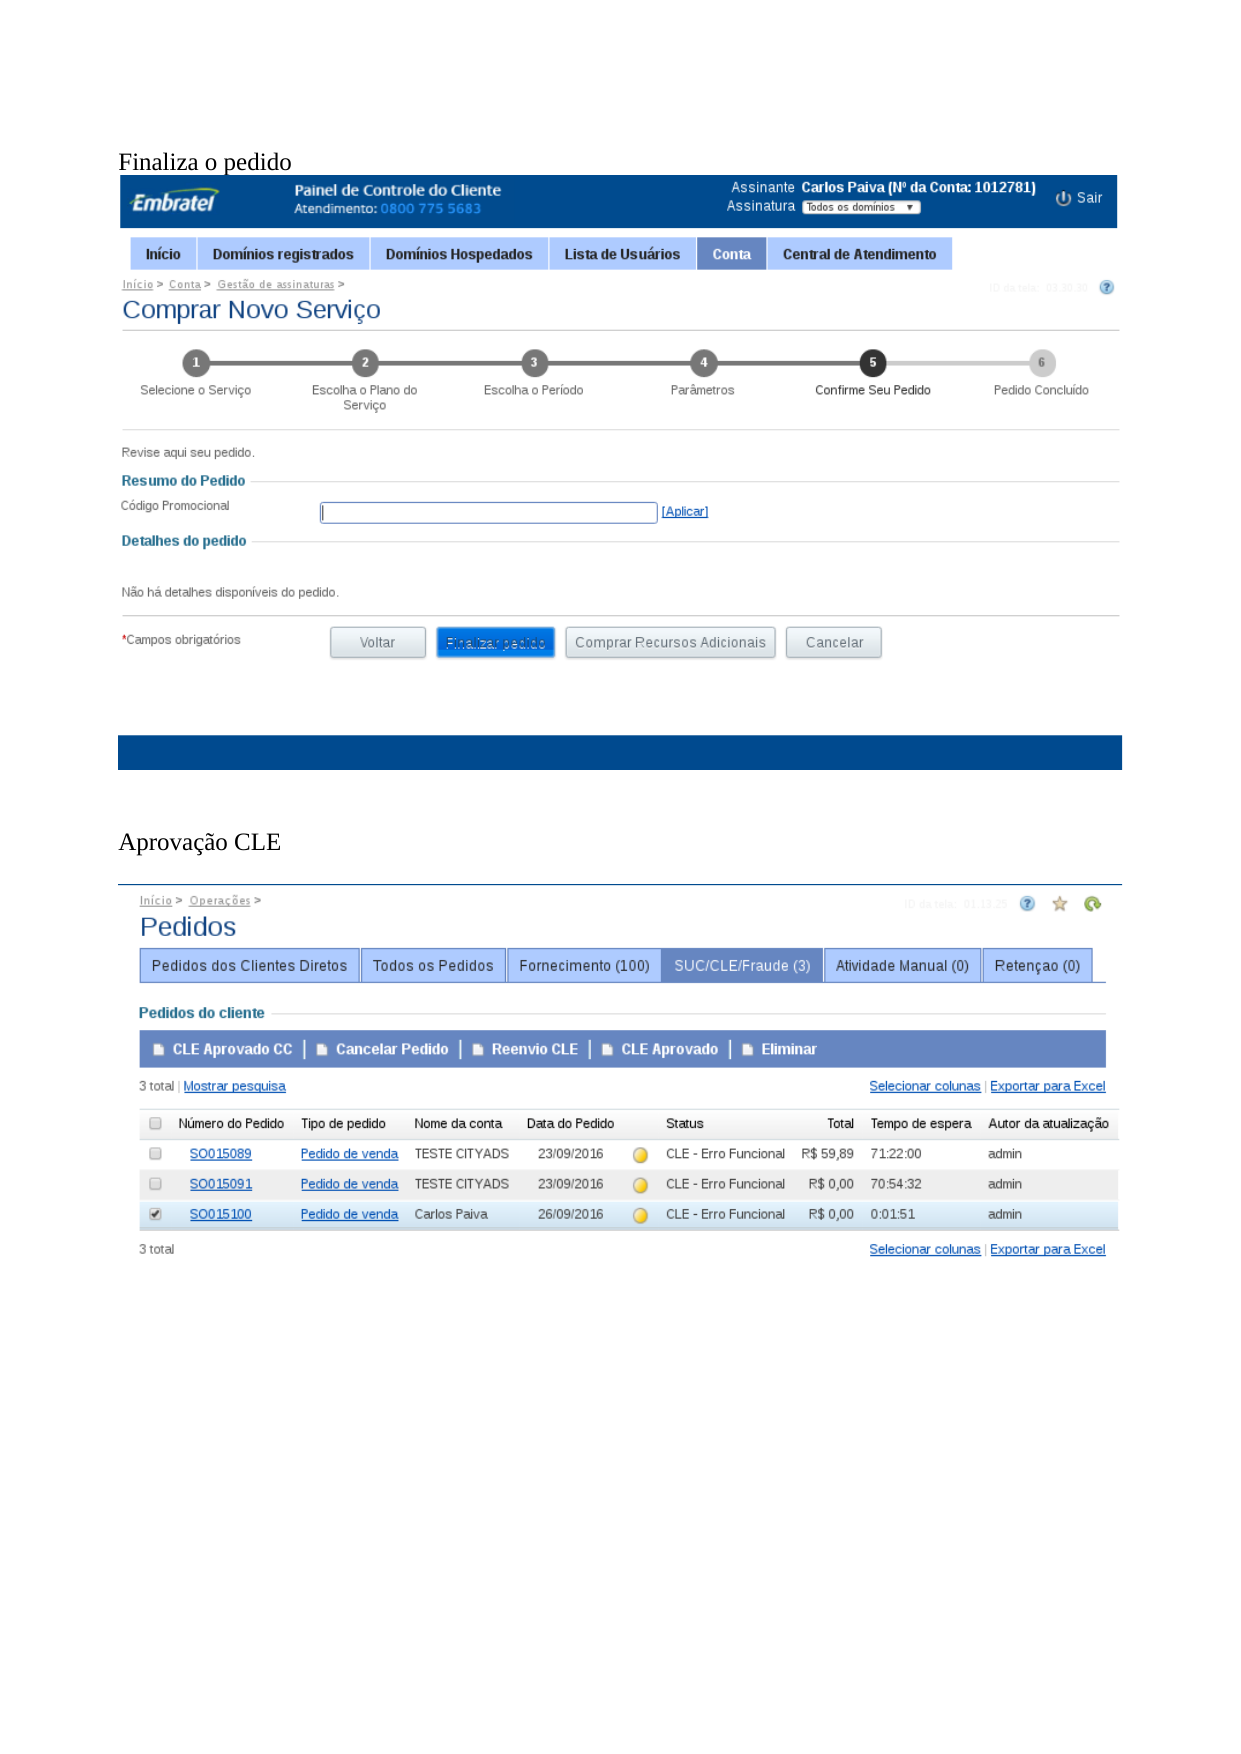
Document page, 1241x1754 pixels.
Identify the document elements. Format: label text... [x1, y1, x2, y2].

text Finaliza o pedido [118, 147, 1122, 175]
picture [118, 175, 1123, 770]
text Aprovação CLE [118, 827, 1122, 855]
picture [118, 884, 1123, 1272]
